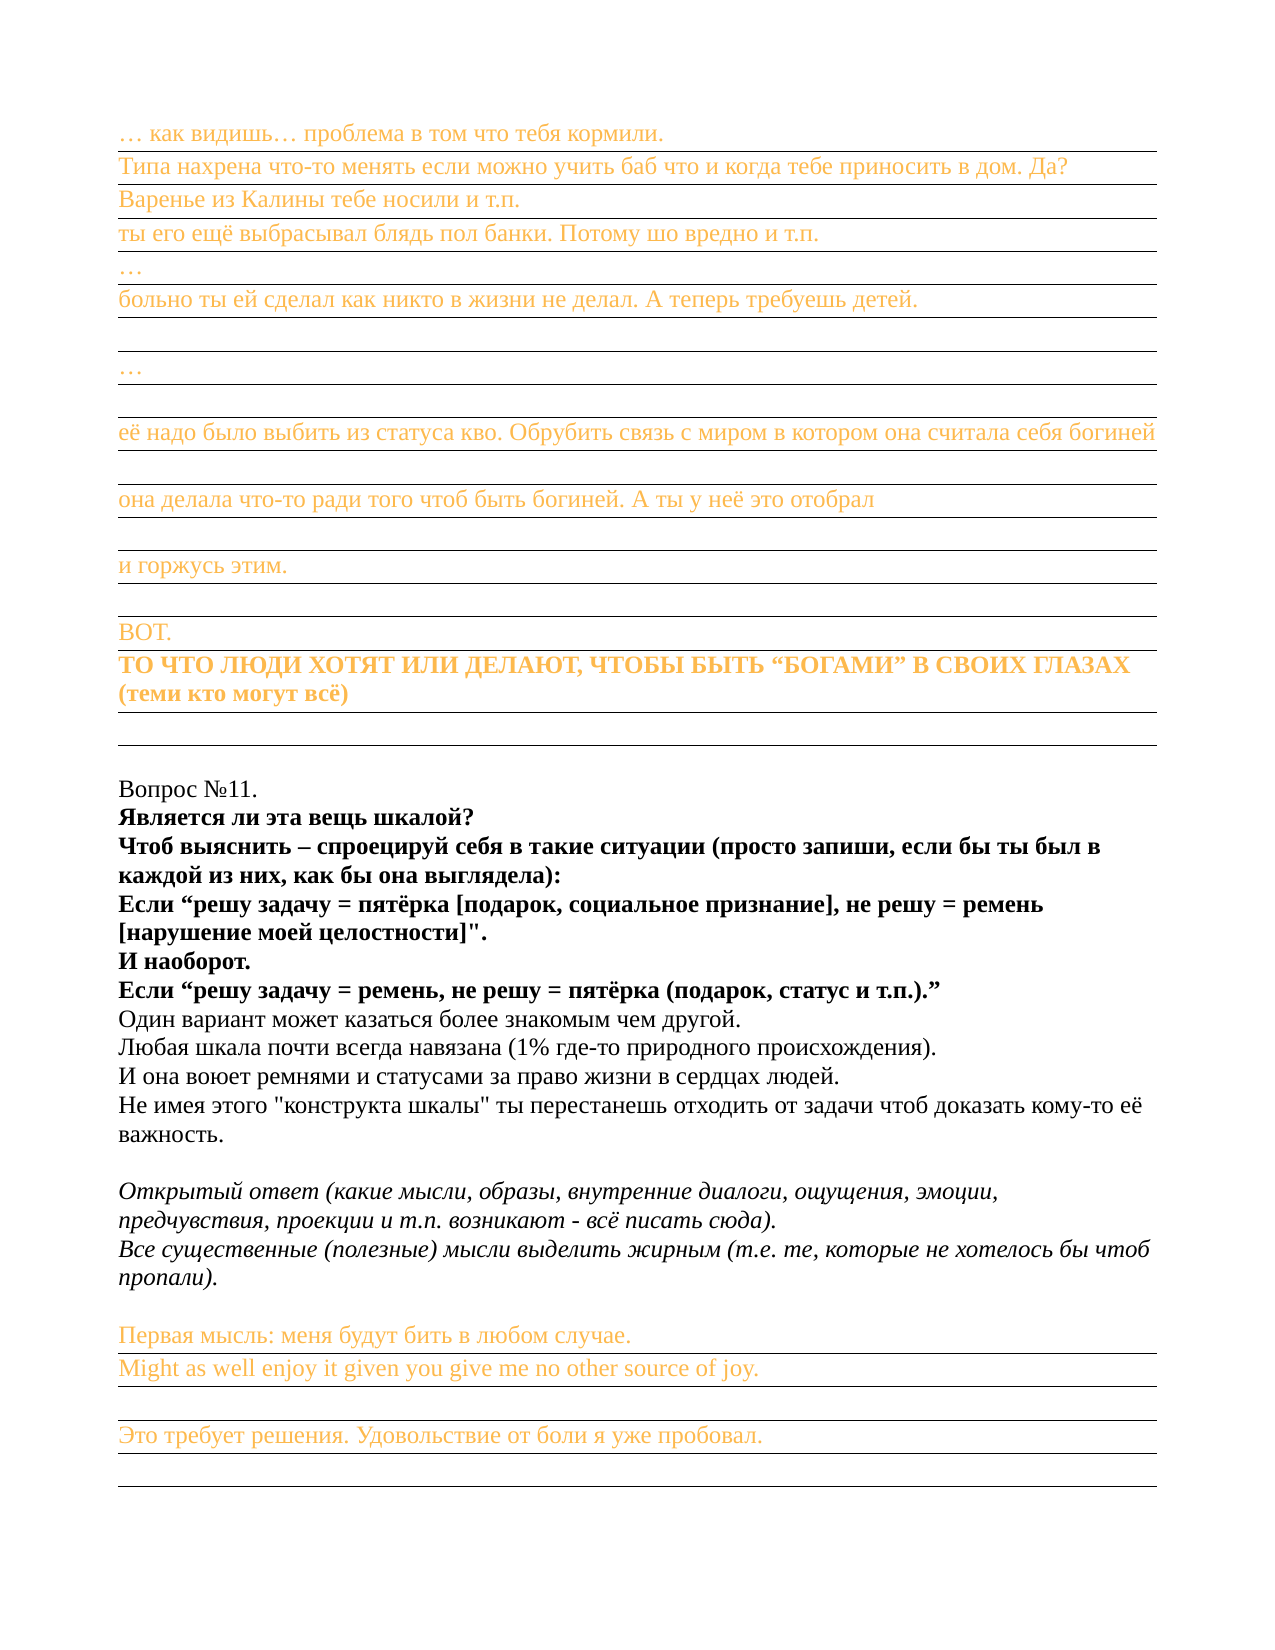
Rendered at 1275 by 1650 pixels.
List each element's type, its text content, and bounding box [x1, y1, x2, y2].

text Не имея этого "конструкта шкалы" ты перестанешь отходить от задачи чтоб доказать кому-то её важность. [118, 1090, 1157, 1147]
text она делала что-то ради того чтоб быть богиней. А ты у неё это отобрал [118, 485, 1157, 517]
text И она воюет ремнями и статусами за право жизни в сердцах людей. [118, 1061, 1157, 1090]
text Чтоб выяснить – спроецируй себя в такие ситуации (просто запиши, если бы ты был в каждой из них, как бы она выглядела): [118, 831, 1157, 889]
text Один вариант может казаться более знакомым чем другой. [118, 1004, 1157, 1032]
text ВОТ. [118, 617, 1157, 650]
text Первая мысль: меня будут бить в любом случае. [118, 1320, 1157, 1353]
text больно ты ей сделал как никто в жизни не делал. А теперь требуешь детей. [118, 285, 1157, 317]
text ТО ЧТО ЛЮДИ ХОТЯТ ИЛИ ДЕЛАЮТ, ЧТОБЫ БЫТЬ “БОГАМИ” В СВОИХ ГЛАЗАХ (теми кто могут всё) [118, 651, 1157, 712]
text Это требует решения. Удовольствие от боли я уже пробовал. [118, 1421, 1157, 1453]
text Открытый ответ (какие мысли, образы, внутренние диалоги, ощущения, эмоции, предчувствия, проекции и т.п. возникают - всё писать сюда). [118, 1176, 1157, 1234]
text Если “решу задачу = ремень, не решу = пятёрка (подарок, статус и т.п.).” [118, 975, 1157, 1004]
text Типа нахрена что-то менять если можно учить баб что и когда тебе приносить в дом. Да? [118, 152, 1157, 184]
text Все существенные (полезные) мысли выделить жирным (т.е. те, которые не хотелось бы чтоб пропали). [118, 1234, 1157, 1291]
text … [118, 252, 1157, 284]
text И наоборот. [118, 946, 1157, 975]
text … как видишь… проблема в том что тебя кормили. [118, 118, 1157, 151]
text Варенье из Калины тебе носили и т.п. [118, 185, 1157, 218]
text … [118, 352, 1157, 384]
text Вопрос №11. [118, 774, 1157, 802]
text ты его ещё выбрасывал блядь пол банки. Потому шо вредно и т.п. [118, 219, 1157, 251]
text её надо было выбить из статуса кво. Обрубить связь с миром в котором она считала себя богиней [118, 418, 1157, 450]
text Если “решу задачу = пятёрка [подарок, социальное признание], не решу = ремень [нарушение моей целостности]". [118, 889, 1157, 946]
text Might as well enjoy it given you give me no other source of joy. [118, 1354, 1157, 1386]
text Является ли эта вещь шкалой? [118, 802, 1157, 831]
text и горжусь этим. [118, 551, 1157, 583]
text Любая шкала почти всегда навязана (1% где-то природного происхождения). [118, 1032, 1157, 1061]
